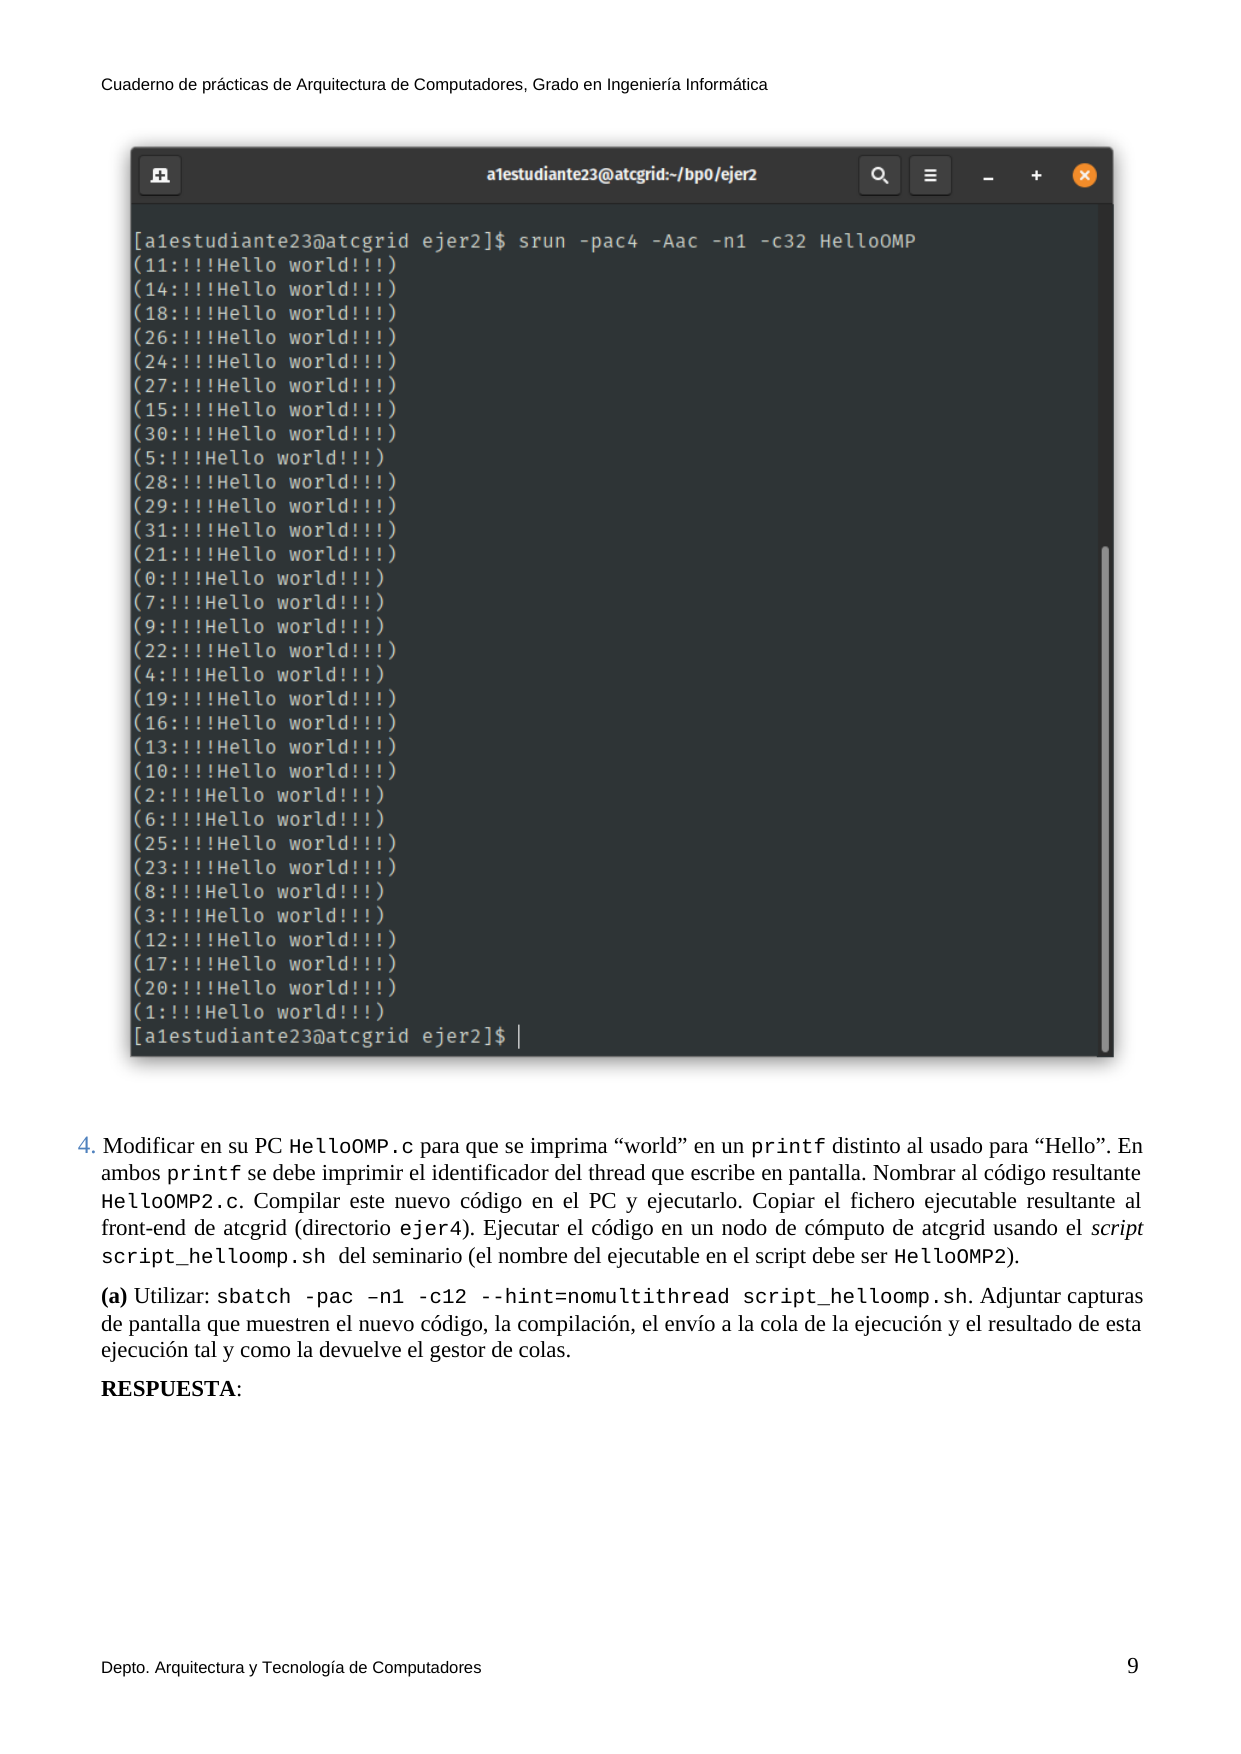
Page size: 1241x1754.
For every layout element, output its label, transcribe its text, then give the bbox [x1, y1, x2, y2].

list Modificar en su PC HelloOMP.c para que se imprima “world” en un printf distinto al usado para “Hello”. En ambos printf se debe imprimir el identificador del thread que escribe en pantalla. Nombrar al código resultante HelloOMP2.c. Compilar este nuevo código en el PC y ejecutarlo. Copiar el fichero ejecutable resultante al front-end de atcgrid (directorio ejer4). Ejecutar el código en un nodo de cómputo de atcgrid usando el script script_helloomp.sh del seminario (el nombre del ejecutable en el script debe ser HelloOMP2). [71, 1130, 1143, 1270]
list RESPUESTA: [101, 1375, 1143, 1401]
picture [100, 120, 1144, 1091]
text (a) Utilizar: sbatch -pac –n1 -c12 --hint=nomultithread script_helloomp.sh. Adjuntar capturas de pantalla que muestren el nuevo código, la compilación, el envío a la cola de la ejecución y el resultado de esta ejecución tal y como la devuelve el gestor de colas. [101, 1282, 1143, 1362]
